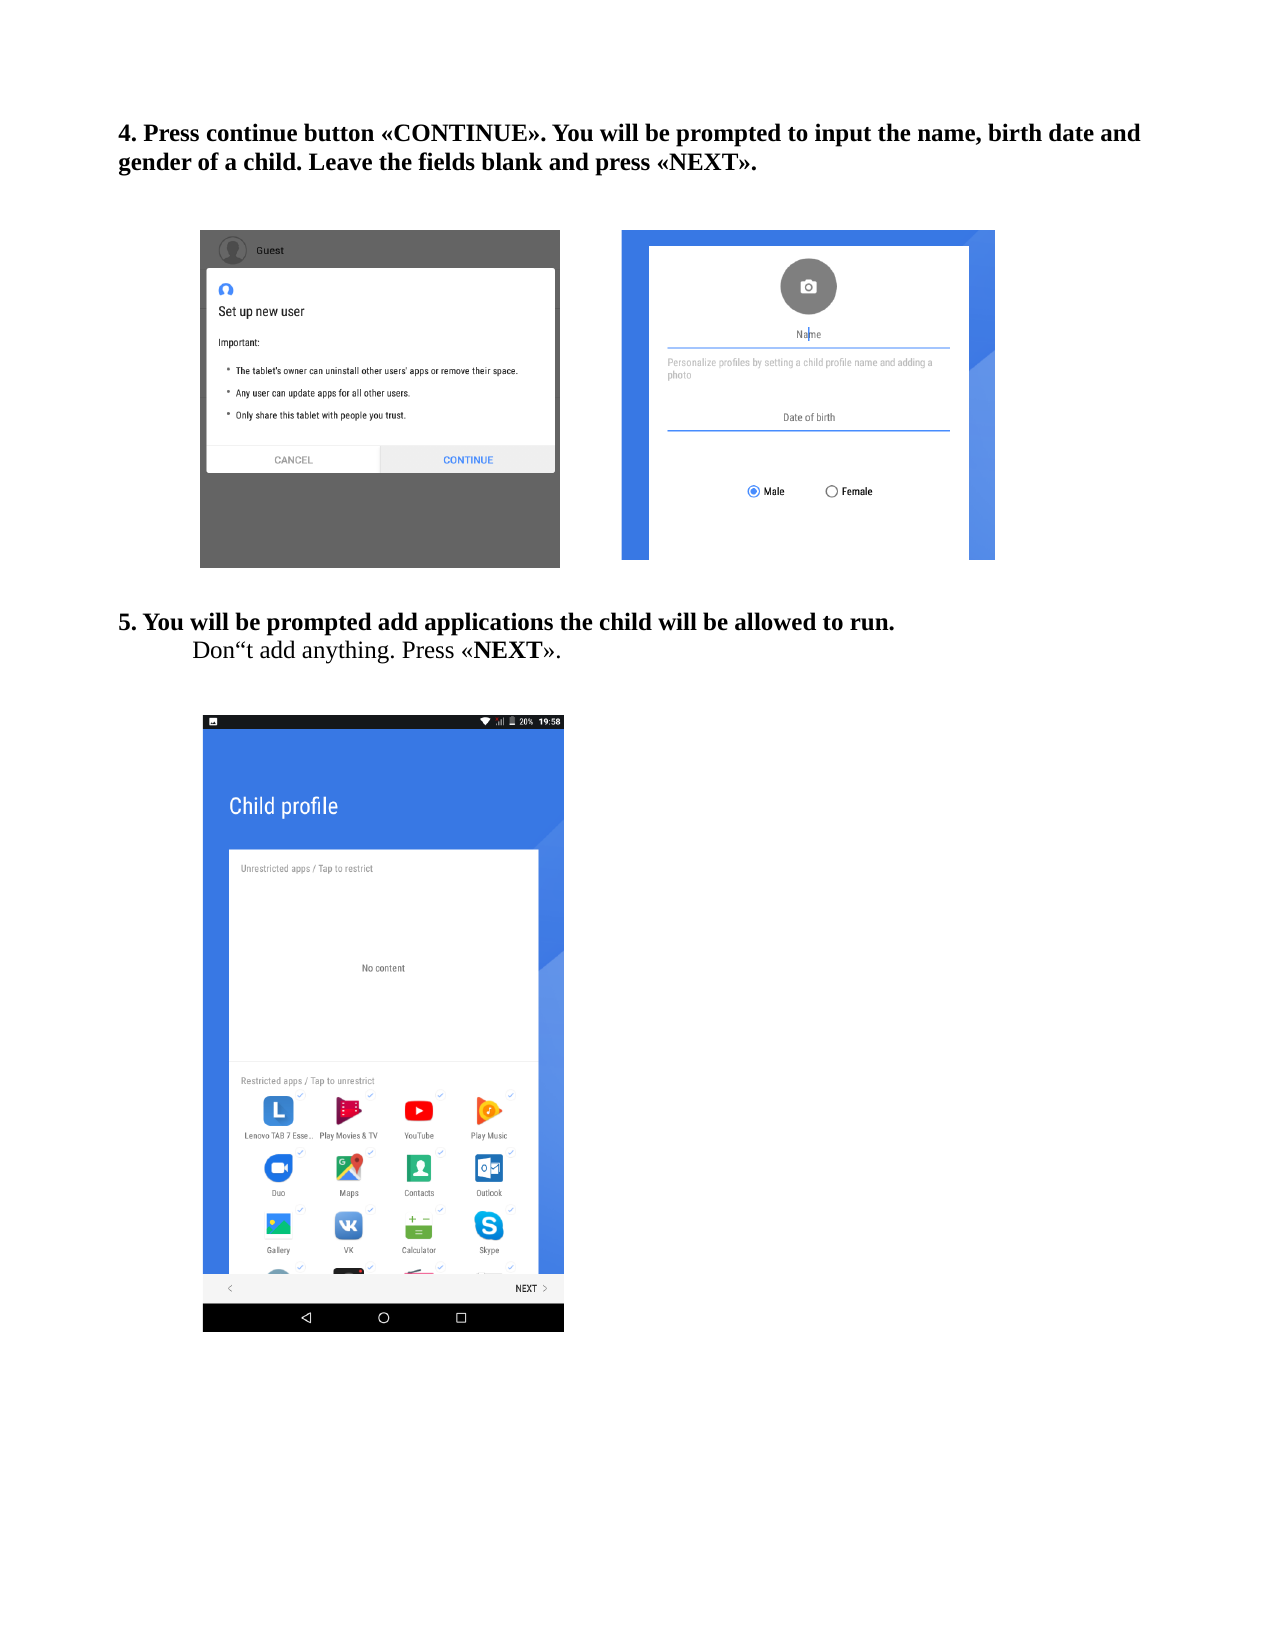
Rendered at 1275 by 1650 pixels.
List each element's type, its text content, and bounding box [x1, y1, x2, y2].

text 5. You will be prompted add applications the child will be allowed to run. [118, 607, 1157, 636]
text 4. Press continue button «CONTINUE». You will be prompted to input the name, birth date and gender of a child. Leave the fields blank and press «NEXT». [118, 118, 1157, 176]
picture [200, 230, 560, 568]
picture [621, 230, 995, 560]
text Don“t add anything. Press «NEXT». [118, 636, 1157, 664]
picture [202, 715, 564, 1332]
